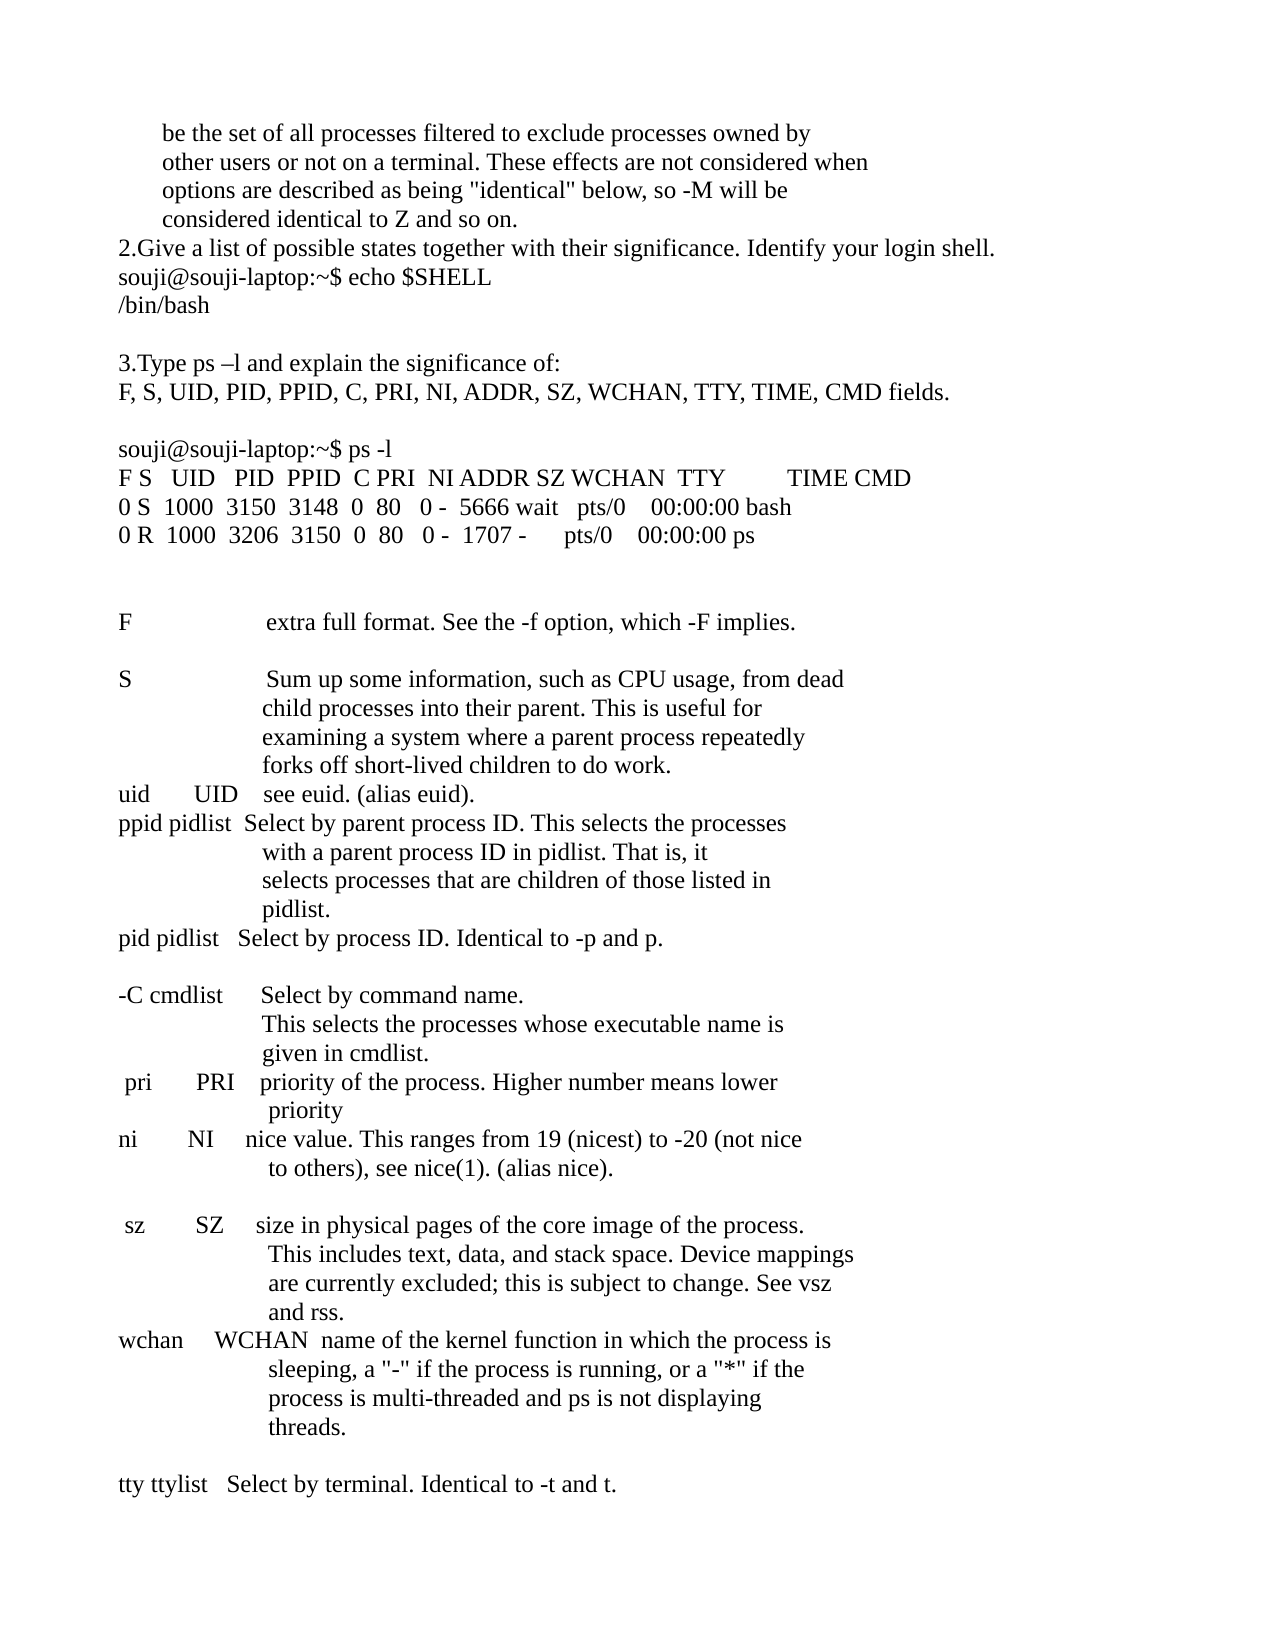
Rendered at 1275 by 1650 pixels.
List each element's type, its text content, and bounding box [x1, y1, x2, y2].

text F S UID PID PPID C PRI NI ADDR SZ WCHAN TTY TIME CMD [118, 463, 1157, 492]
text 0 R 1000 3206 3150 0 80 0 - 1707 - pts/0 00:00:00 ps [118, 521, 1157, 549]
text F, S, UID, PID, PPID, C, PRI, NI, ADDR, SZ, WCHAN, TTY, TIME, CMD fields. [118, 377, 1157, 406]
text considered identical to Z and so on. [118, 204, 1157, 233]
text other users or not on a terminal. These effects are not considered when [118, 147, 1157, 176]
text This includes text, data, and stack space. Device mappings [118, 1239, 1157, 1268]
text uid UID see euid. (alias euid). [118, 779, 1157, 808]
text be the set of all processes filtered to exclude processes owned by [118, 118, 1157, 147]
text souji@souji-laptop:~$ echo $SHELL [118, 262, 1157, 291]
text 3.Type ps –l and explain the significance of: [118, 348, 1157, 377]
text examining a system where a parent process repeatedly [118, 722, 1157, 751]
text with a parent process ID in pidlist. That is, it [118, 837, 1157, 866]
text /bin/bash [118, 291, 1157, 319]
text selects processes that are children of those listed in [118, 866, 1157, 894]
text -C cmdlist Select by command name. [118, 981, 1157, 1009]
text sleeping, a "-" if the process is running, or a "*" if the [118, 1354, 1157, 1383]
text process is multi-threaded and ps is not displaying [118, 1383, 1157, 1412]
text threads. [118, 1412, 1157, 1441]
text are currently excluded; this is subject to change. See vsz [118, 1268, 1157, 1297]
text wchan WCHAN name of the kernel function in which the process is [118, 1326, 1157, 1354]
text 2.Give a list of possible states together with their significance. Identify your login shell. [118, 233, 1157, 262]
text to others), see nice(1). (alias nice). [118, 1153, 1157, 1182]
text options are described as being "identical" below, so -M will be [118, 176, 1157, 204]
text child processes into their parent. This is useful for [118, 693, 1157, 722]
text pidlist. [118, 894, 1157, 923]
text S Sum up some information, such as CPU usage, from dead [118, 664, 1157, 693]
text forks off short-lived children to do work. [118, 751, 1157, 779]
text souji@souji-laptop:~$ ps -l [118, 434, 1157, 463]
text This selects the processes whose executable name is [118, 1009, 1157, 1038]
text ni NI nice value. This ranges from 19 (nicest) to -20 (not nice [118, 1124, 1157, 1153]
text F extra full format. See the -f option, which -F implies. [118, 607, 1157, 636]
text and rss. [118, 1297, 1157, 1326]
text priority [118, 1096, 1157, 1124]
text pid pidlist Select by process ID. Identical to -p and p. [118, 923, 1157, 952]
text given in cmdlist. [118, 1038, 1157, 1067]
text tty ttylist Select by terminal. Identical to -t and t. [118, 1469, 1157, 1498]
text 0 S 1000 3150 3148 0 80 0 - 5666 wait pts/0 00:00:00 bash [118, 492, 1157, 521]
text ppid pidlist Select by parent process ID. This selects the processes [118, 808, 1157, 837]
text pri PRI priority of the process. Higher number means lower [118, 1067, 1157, 1096]
text sz SZ size in physical pages of the core image of the process. [118, 1211, 1157, 1239]
